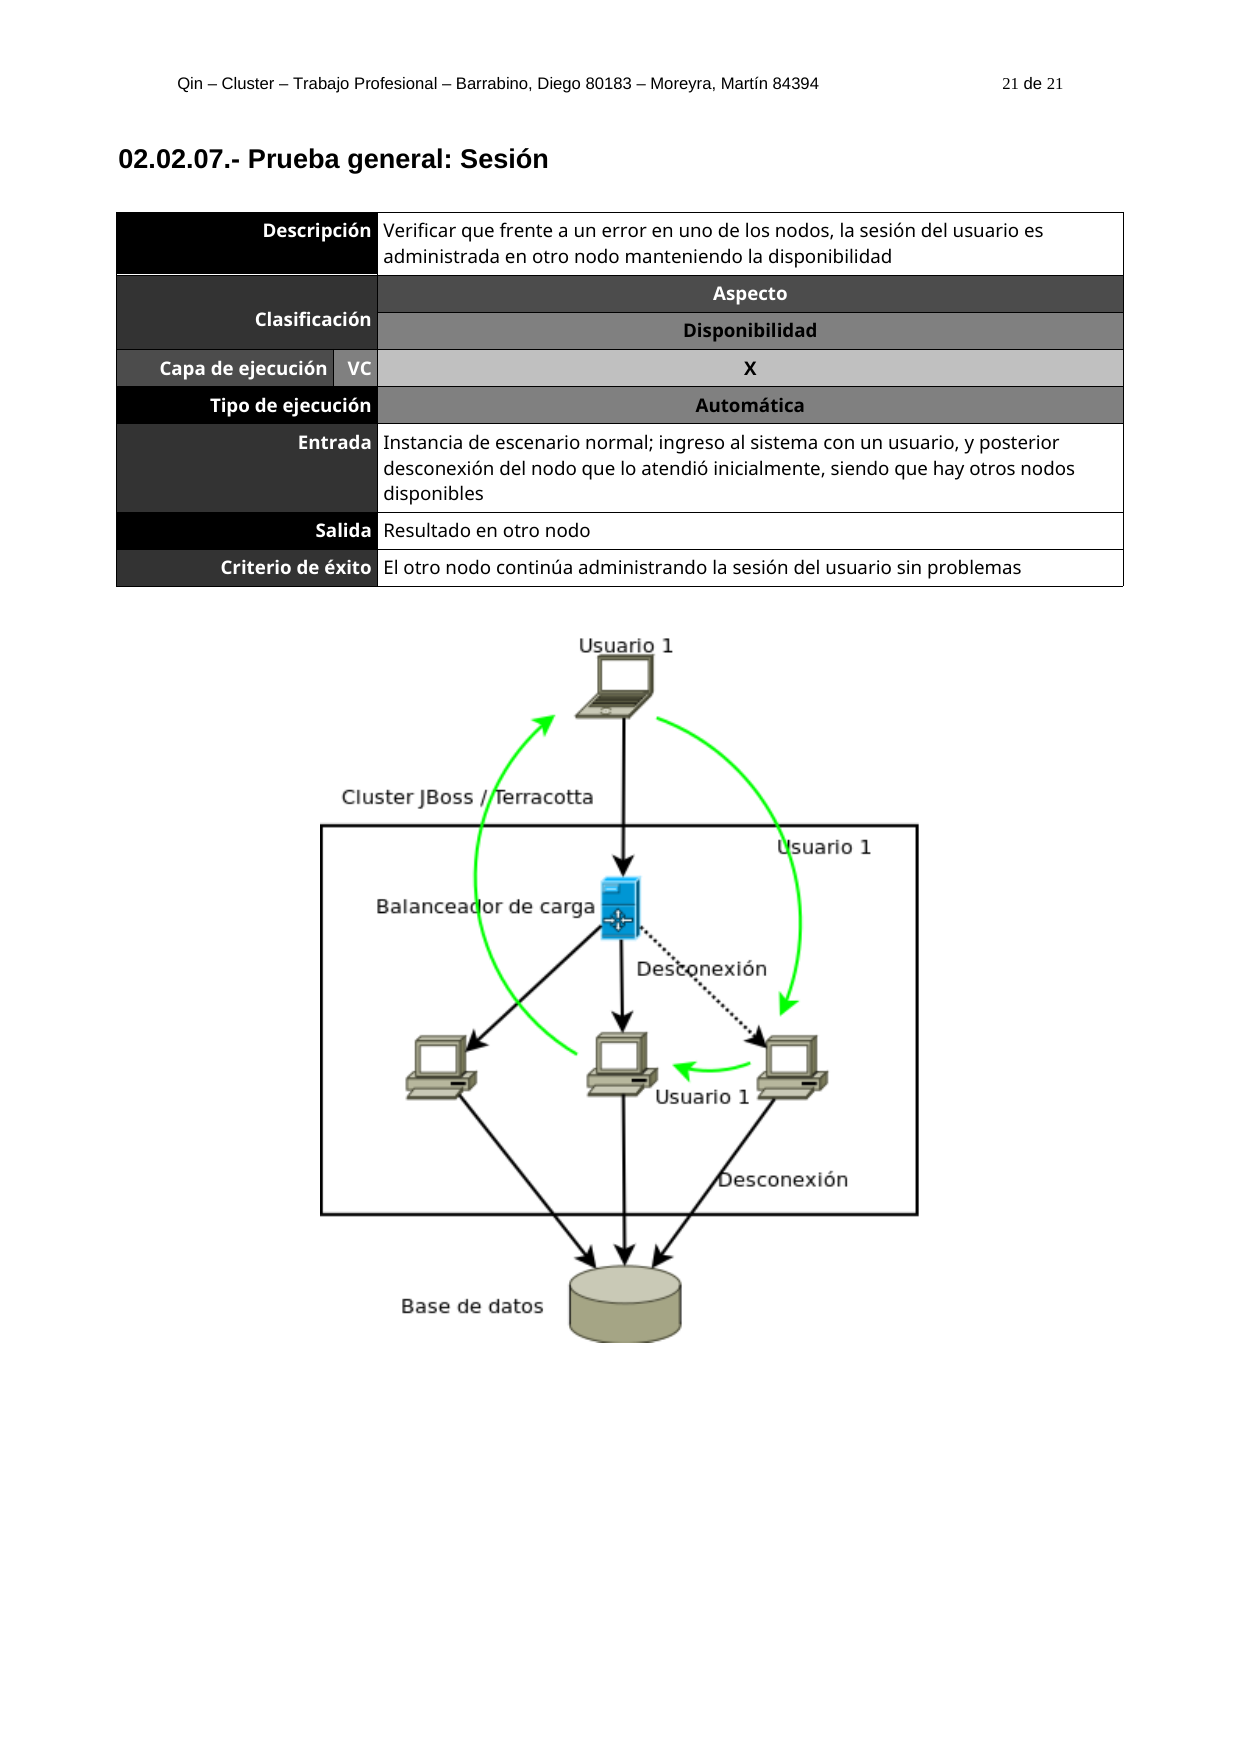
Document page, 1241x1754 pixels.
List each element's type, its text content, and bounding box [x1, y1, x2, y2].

table_cell Tipo de ejecución [117, 387, 377, 423]
table_cell Automática [378, 387, 1123, 423]
table_cell Entrada [117, 424, 377, 512]
table_cell Capa de ejecución [117, 350, 333, 386]
table_header Verificar que frente a un error en uno de los nodos, la sesión del usuario es administrada en otro nodo manteniendo la disponibilidad [378, 213, 1123, 274]
subtitle 02.02.07.- Prueba general: Sesión [118, 143, 1122, 174]
table_cell Salida [117, 513, 377, 549]
table_cell El otro nodo continúa administrando la sesión del usuario sin problemas [378, 550, 1123, 586]
table_cell VC [334, 350, 377, 386]
table_cell Criterio de éxito [117, 550, 377, 586]
table_header Descripción [117, 213, 377, 274]
table_cell Clasificación [117, 276, 377, 349]
table_cell Aspecto [378, 276, 1123, 312]
picture [320, 634, 919, 1343]
table_cell Resultado en otro nodo [378, 513, 1123, 549]
table_cell X [378, 350, 1123, 386]
table_cell Disponibilidad [378, 313, 1123, 349]
table_cell Instancia de escenario normal; ingreso al sistema con un usuario, y posterior desconexión del nodo que lo atendió inicialmente, siendo que hay otros nodos disponibles [378, 424, 1123, 512]
